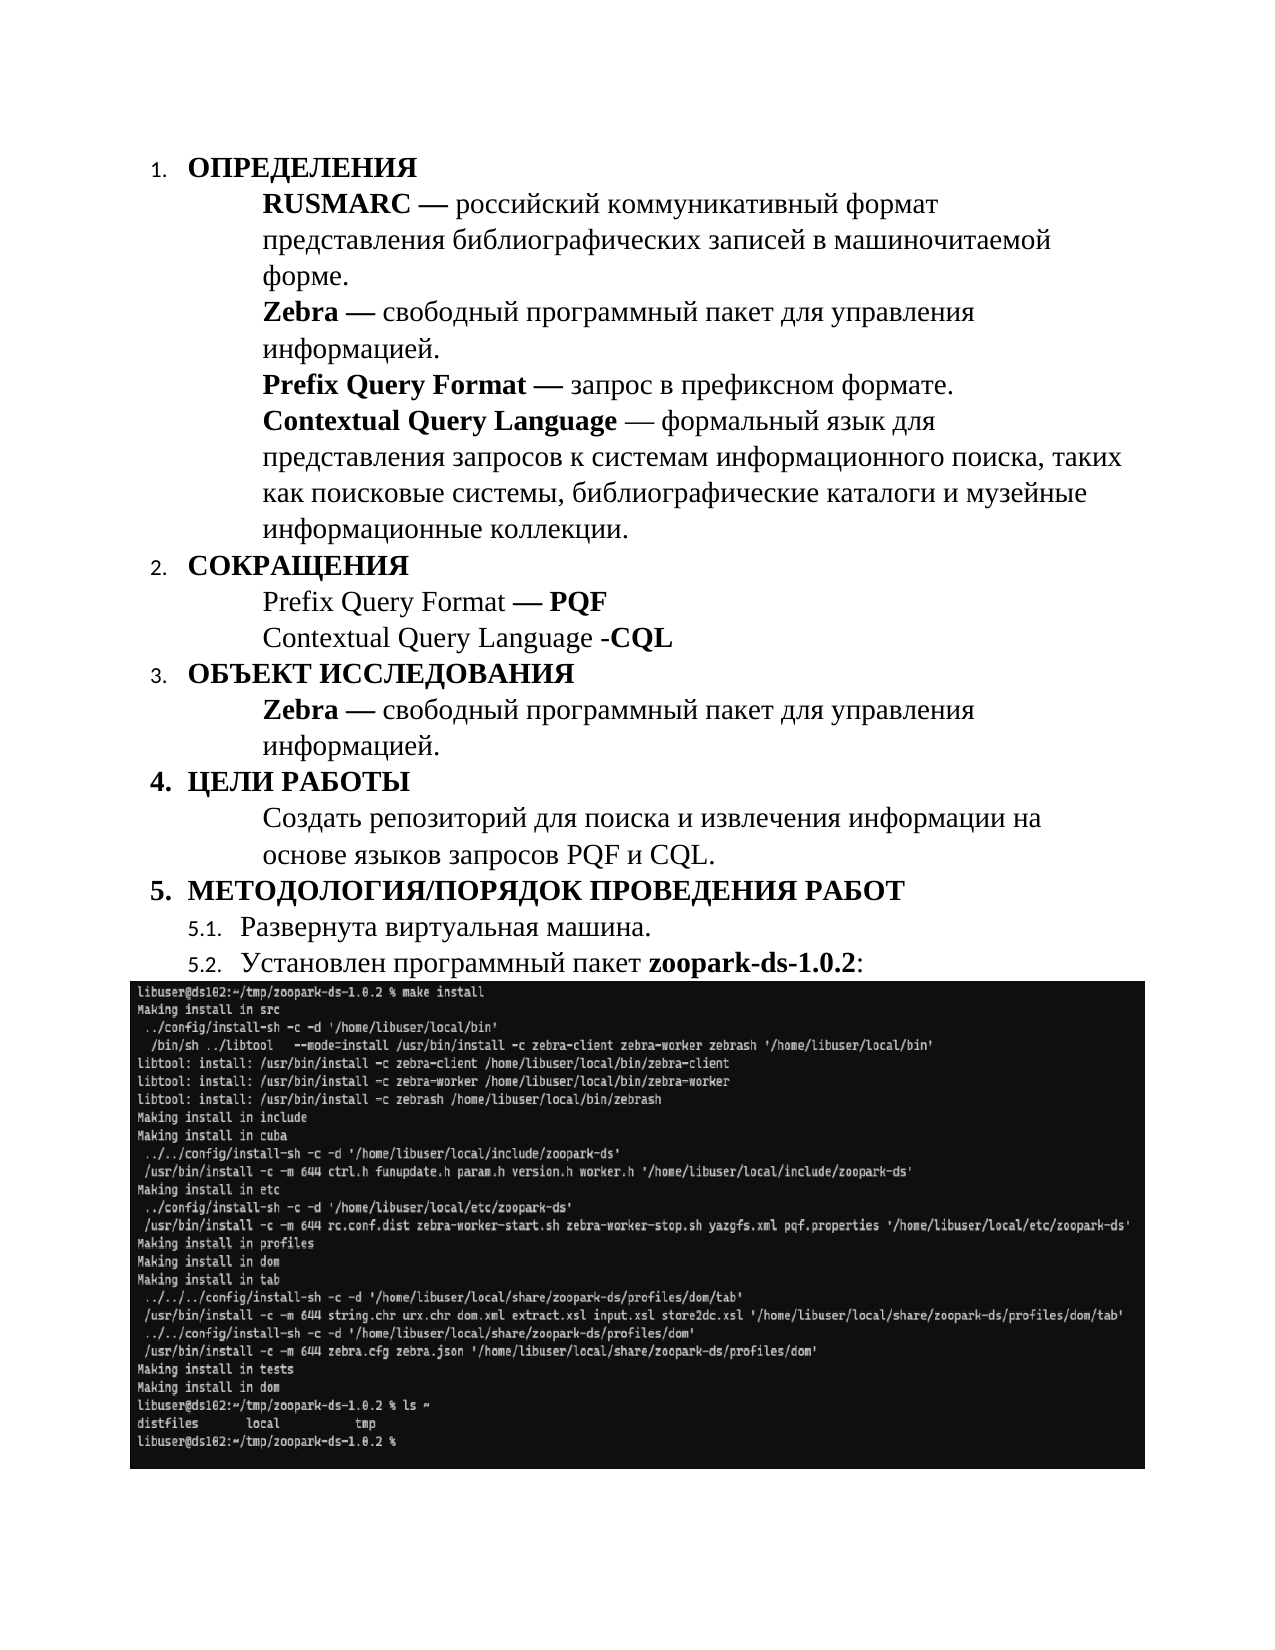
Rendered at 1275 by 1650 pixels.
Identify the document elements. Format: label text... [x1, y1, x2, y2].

list RUSMARC — российский коммуникативный формат представления библиографических записей в машиночитаемой форме. [262, 186, 1125, 292]
list Создать репозиторий для поиска и извлечения информации на основе языков запросов PQF и CQL. [262, 801, 1125, 870]
list Zebra — свободный программный пакет для управления информацией. [262, 294, 1125, 364]
list Развернута виртуальная машина. [187, 909, 1125, 943]
list Prefix Query Format — запрос в префиксном формате. [262, 367, 1125, 400]
list Contextual Query Language — формальный язык для представления запросов к системам информационного поиска, таких как поисковые системы, библиографические каталоги и музейные информационные коллекции. [262, 403, 1125, 545]
list Contextual Query Language -CQL [262, 620, 1125, 653]
list МЕТОДОЛОГИЯ/ПОРЯДОК ПРОВЕДЕНИЯ РАБОТ [150, 873, 1125, 906]
list ОБЪЕКТ ИССЛЕДОВАНИЯ [150, 656, 1125, 689]
picture [130, 981, 1145, 1469]
list Prefix Query Format — PQF [262, 584, 1125, 617]
list Установлен программный пакет zoopark-ds-1.0.2: [187, 945, 1125, 979]
list ЦЕЛИ РАБОТЫ [150, 764, 1125, 798]
list ОПРЕДЕЛЕНИЯ [150, 150, 1125, 183]
list Zebra — свободный программный пакет для управления информацией. [262, 692, 1125, 762]
list СОКРАЩЕНИЯ [150, 548, 1125, 581]
